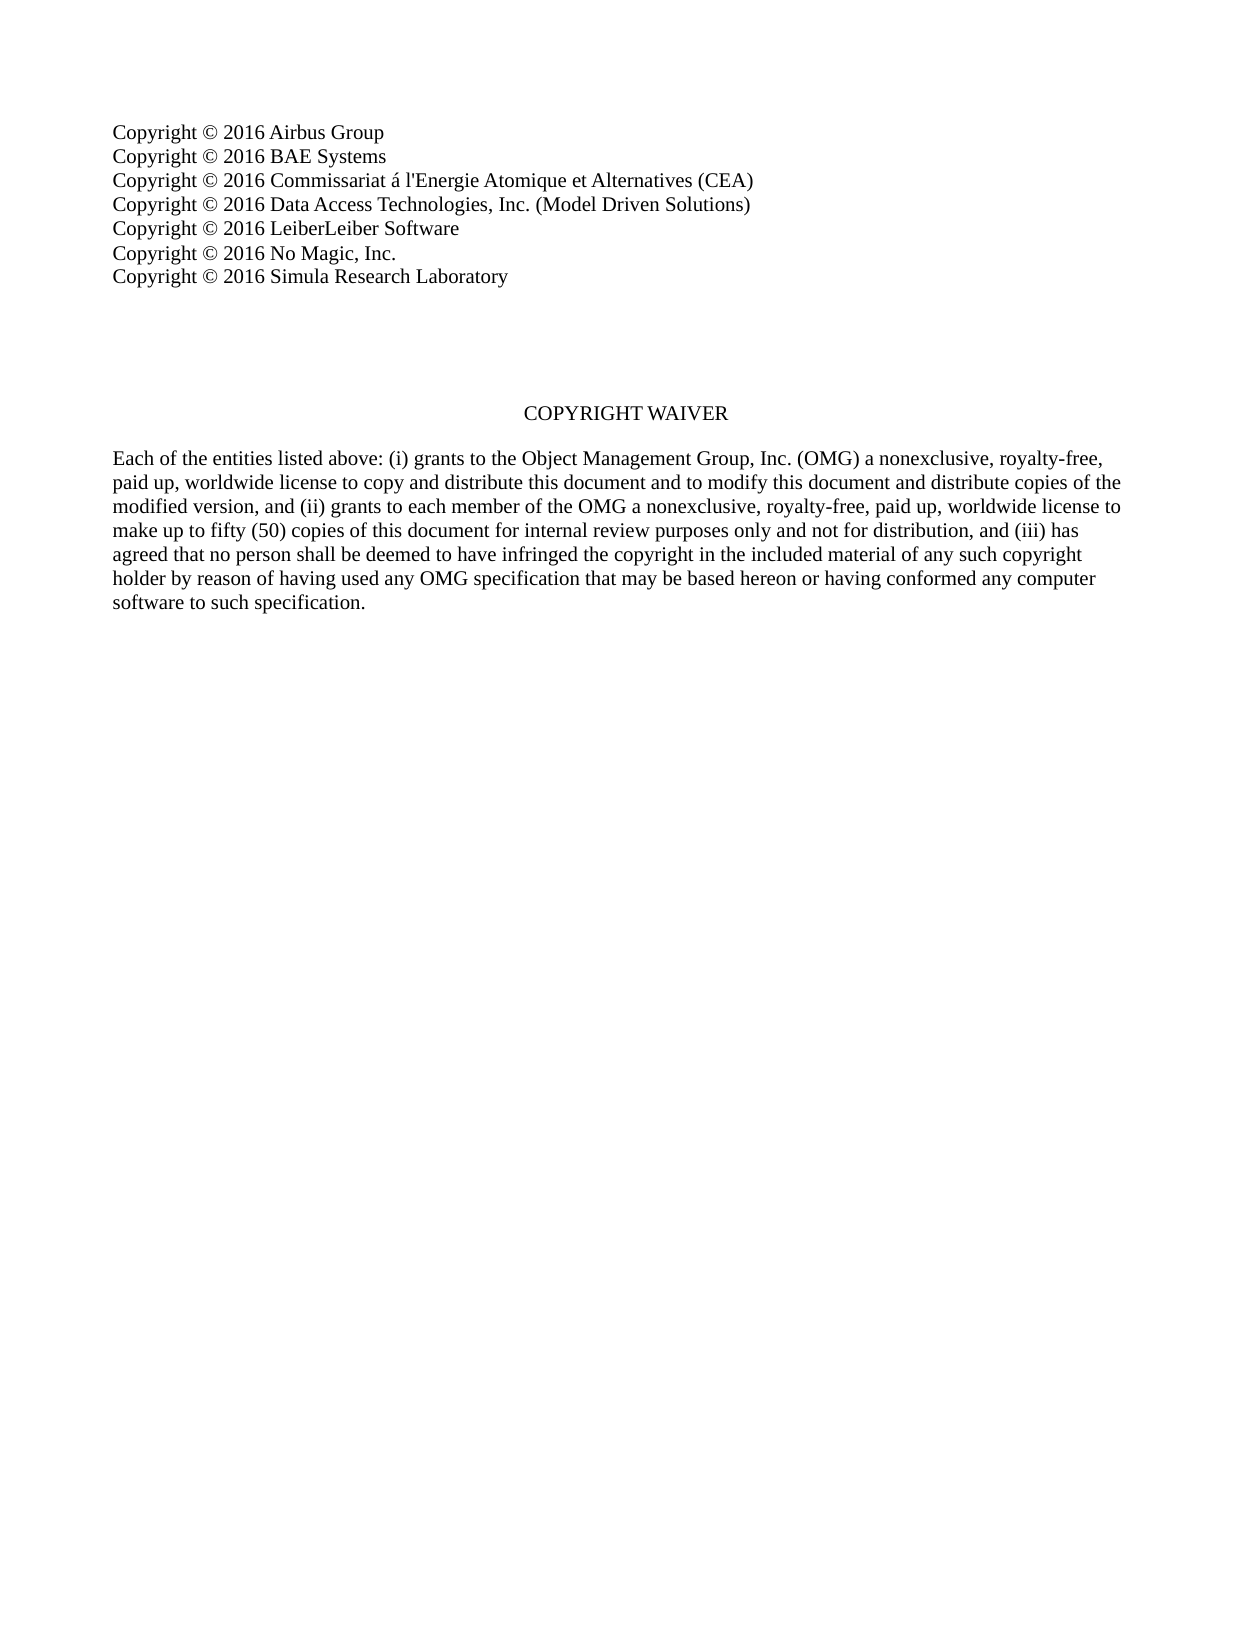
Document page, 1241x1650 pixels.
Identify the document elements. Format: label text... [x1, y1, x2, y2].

text Copyright © 2016 BAE Systems [112, 144, 1125, 168]
text Copyright © 2016 Commissariat á l'Energie Atomique et Alternatives (CEA) [112, 168, 1125, 192]
text Copyright © 2016 No Magic, Inc. [112, 240, 1125, 264]
subtitle COPYRIGHT WAIVER [127, 400, 1125, 425]
text Each of the entities listed above: (i) grants to the Object Management Group, Inc. (OMG) a nonexclusive, royalty-free, paid up, worldwide license to copy and distribute this document and to modify this document and distribute copies of the modified version, and (ii) grants to each member of the OMG a nonexclusive, royalty-free, paid up, worldwide license to make up to fifty (50) copies of this document for internal review purposes only and not for distribution, and (iii) has agreed that no person shall be deemed to have infringed the copyright in the included material of any such copyright holder by reason of having used any OMG specification that may be based hereon or having conformed any computer software to such specification. [112, 446, 1125, 614]
text Copyright © 2016 Data Access Technologies, Inc. (Model Driven Solutions) [112, 192, 1125, 216]
text Copyright © 2016 Airbus Group [112, 120, 1125, 144]
text Copyright © 2016 Simula Research Laboratory [112, 264, 1125, 288]
text Copyright © 2016 LeiberLeiber Software [112, 216, 1125, 240]
